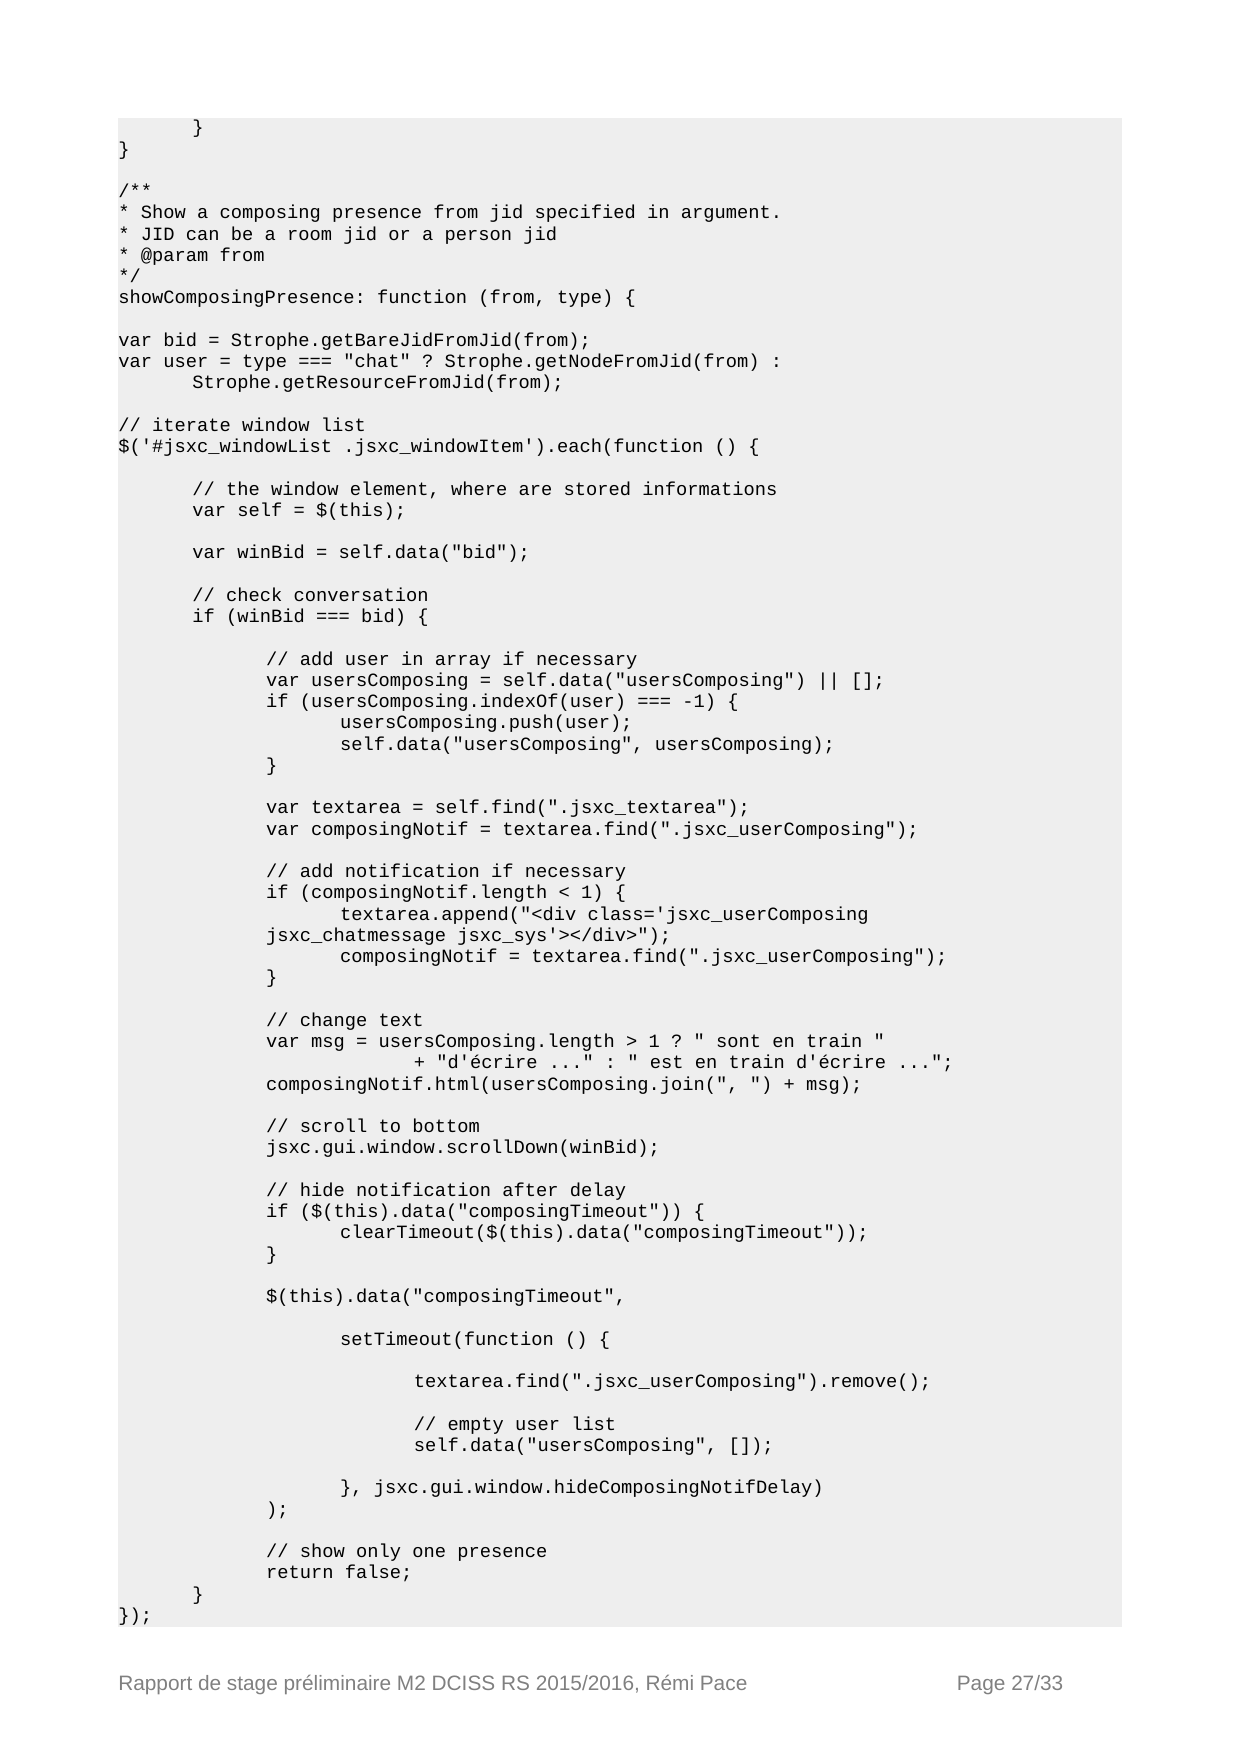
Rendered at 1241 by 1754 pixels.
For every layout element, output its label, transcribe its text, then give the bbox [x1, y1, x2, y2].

text var composingNotif = textarea.find(".jsxc_userComposing"); [118, 819, 1122, 841]
text // empty user list [118, 1414, 1122, 1436]
text // hide notification after delay [118, 1181, 1122, 1202]
text if (usersComposing.indexOf(user) === -1) { [118, 692, 1122, 713]
text $('#jsxc_windowList .jsxc_windowItem').each(function () { [118, 437, 1122, 458]
text var user = type === "chat" ? Strophe.getNodeFromJid(from) : Strophe.getResourceFromJid(from); [118, 352, 1122, 394]
text $(this).data("composingTimeout", [118, 1287, 1122, 1308]
text * JID can be a room jid or a person jid [118, 224, 1122, 246]
text } [118, 139, 1122, 161]
text textarea.find(".jsxc_userComposing").remove(); [118, 1372, 1122, 1393]
text } [118, 118, 1122, 139]
text var usersComposing = self.data("usersComposing") || []; [118, 671, 1122, 692]
text var textarea = self.find(".jsxc_textarea"); [118, 798, 1122, 819]
text self.data("usersComposing", usersComposing); [118, 734, 1122, 756]
text } [118, 1244, 1122, 1266]
text setTimeout(function () { [118, 1329, 1122, 1351]
text var msg = usersComposing.length > 1 ? " sont en train " + "d'écrire ..." : " est en train d'écrire ..."; [118, 1032, 1122, 1074]
text // add user in array if necessary [118, 649, 1122, 671]
text var bid = Strophe.getBareJidFromJid(from); [118, 331, 1122, 352]
text // show only one presence [118, 1542, 1122, 1563]
text // check conversation [118, 586, 1122, 607]
text return false; [118, 1563, 1122, 1584]
text }); [118, 1606, 1122, 1627]
text // iterate window list [118, 416, 1122, 437]
text }, jsxc.gui.window.hideComposingNotifDelay) [118, 1478, 1122, 1499]
text if (winBid === bid) { [118, 607, 1122, 628]
text textarea.append("<div class='jsxc_userComposing jsxc_chatmessage jsxc_sys'></div>"); [118, 904, 1122, 947]
text } [118, 968, 1122, 989]
text ); [118, 1499, 1122, 1521]
text var winBid = self.data("bid"); [118, 543, 1122, 564]
text // the window element, where are stored informations [118, 479, 1122, 501]
text self.data("usersComposing", []); [118, 1436, 1122, 1457]
text showComposingPresence: function (from, type) { [118, 288, 1122, 309]
text usersComposing.push(user); [118, 713, 1122, 734]
text /** [118, 182, 1122, 203]
text if (composingNotif.length < 1) { [118, 883, 1122, 904]
text // add notification if necessary [118, 862, 1122, 883]
text * Show a composing presence from jid specified in argument. [118, 203, 1122, 224]
text */ [118, 267, 1122, 288]
text composingNotif = textarea.find(".jsxc_userComposing"); [118, 947, 1122, 968]
text jsxc.gui.window.scrollDown(winBid); [118, 1138, 1122, 1159]
text composingNotif.html(usersComposing.join(", ") + msg); [118, 1074, 1122, 1096]
text var self = $(this); [118, 501, 1122, 522]
text if ($(this).data("composingTimeout")) { [118, 1202, 1122, 1223]
text clearTimeout($(this).data("composingTimeout")); [118, 1223, 1122, 1244]
text // change text [118, 1011, 1122, 1032]
text // scroll to bottom [118, 1117, 1122, 1138]
text * @param from [118, 246, 1122, 267]
text } [118, 756, 1122, 777]
text } [118, 1584, 1122, 1606]
